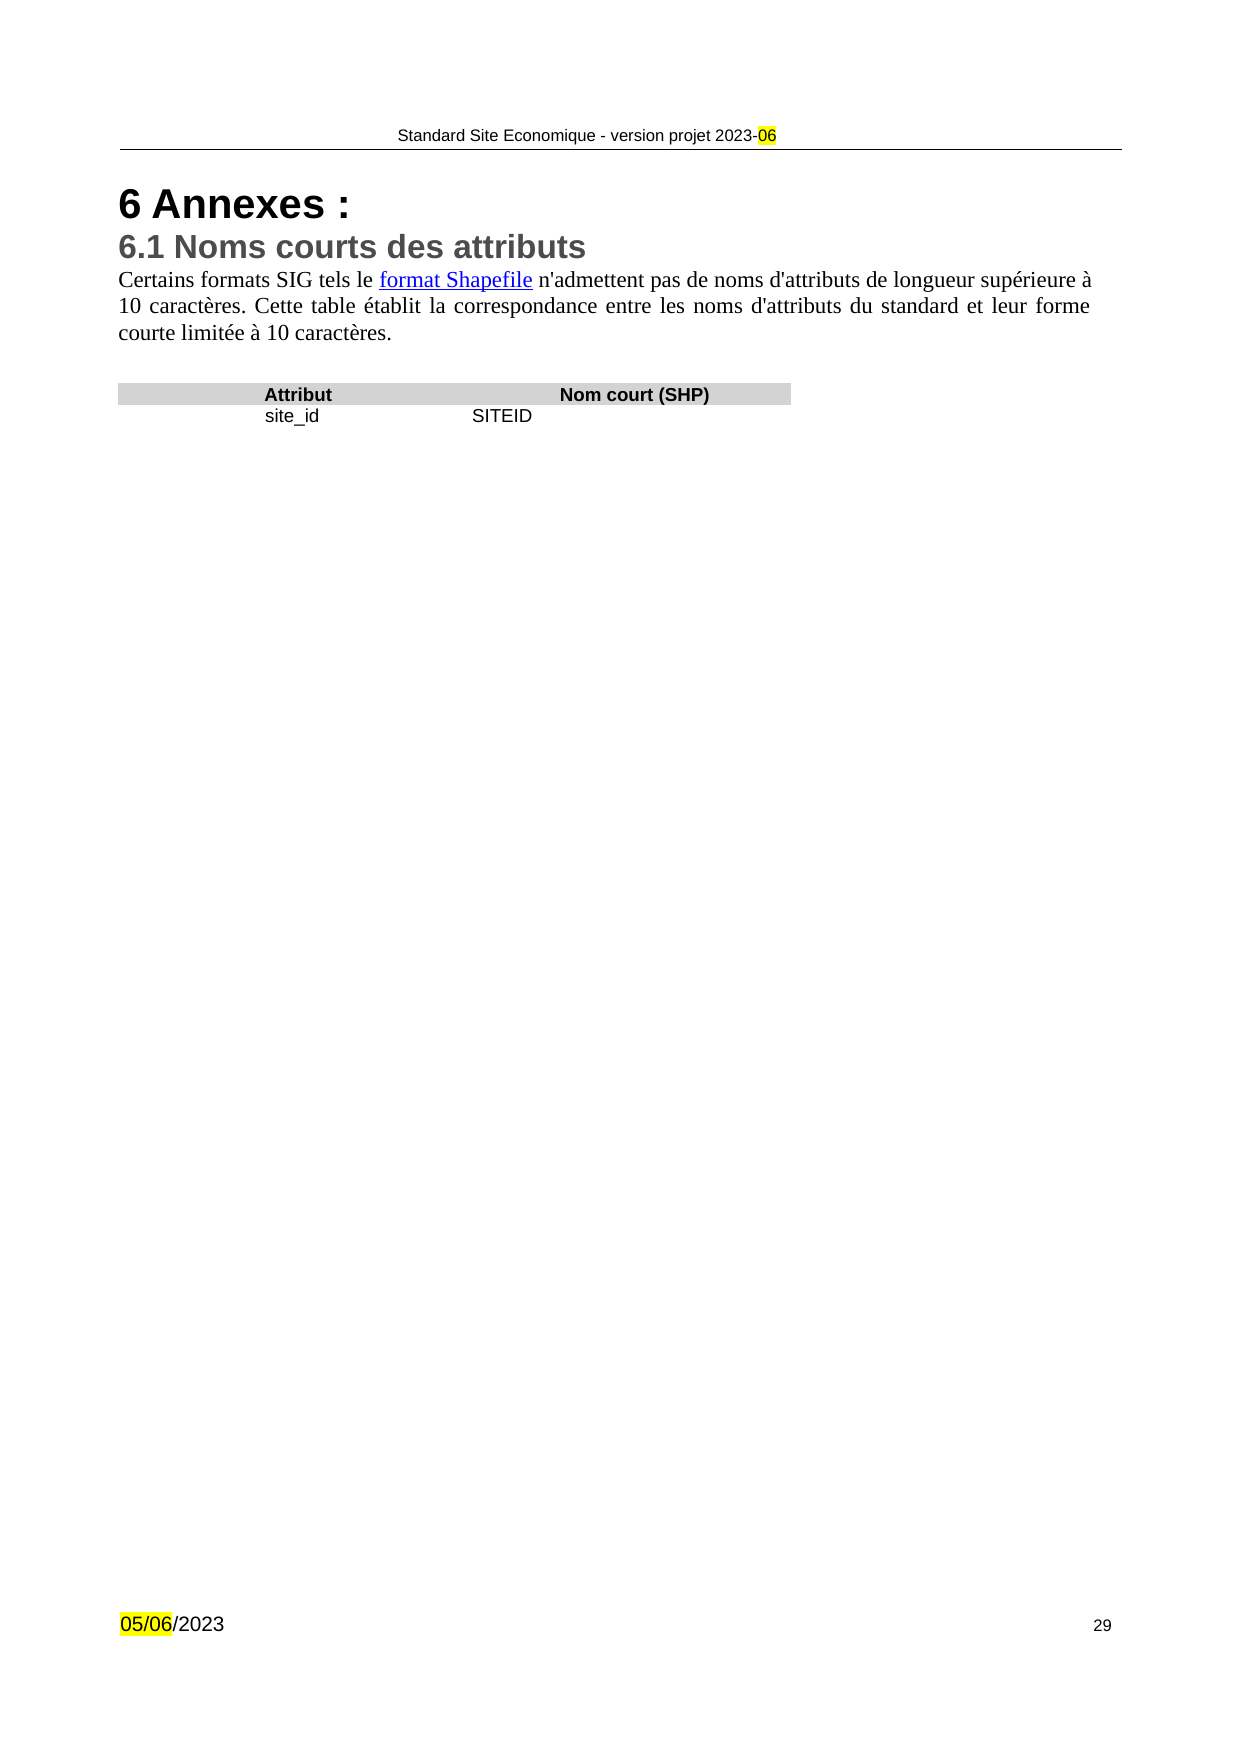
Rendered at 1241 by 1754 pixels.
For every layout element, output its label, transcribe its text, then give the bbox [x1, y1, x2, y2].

text Certains formats SIG tels le format Shapefile n'admettent pas de noms d'attributs de longueur supérieure à 10 caractères. Cette table établit la correspondance entre les noms d'attributs du standard et leur forme courte limitée à 10 caractères. [118, 266, 1093, 345]
table_cell SITEID [472, 405, 791, 429]
subtitle 6 Annexes : [118, 180, 1122, 228]
subtitle 6.1 Noms courts des attributs [118, 228, 1122, 266]
table_header Attribut [118, 383, 472, 405]
table_header Nom court (SHP) [472, 383, 791, 405]
table_cell site_id [118, 405, 472, 429]
